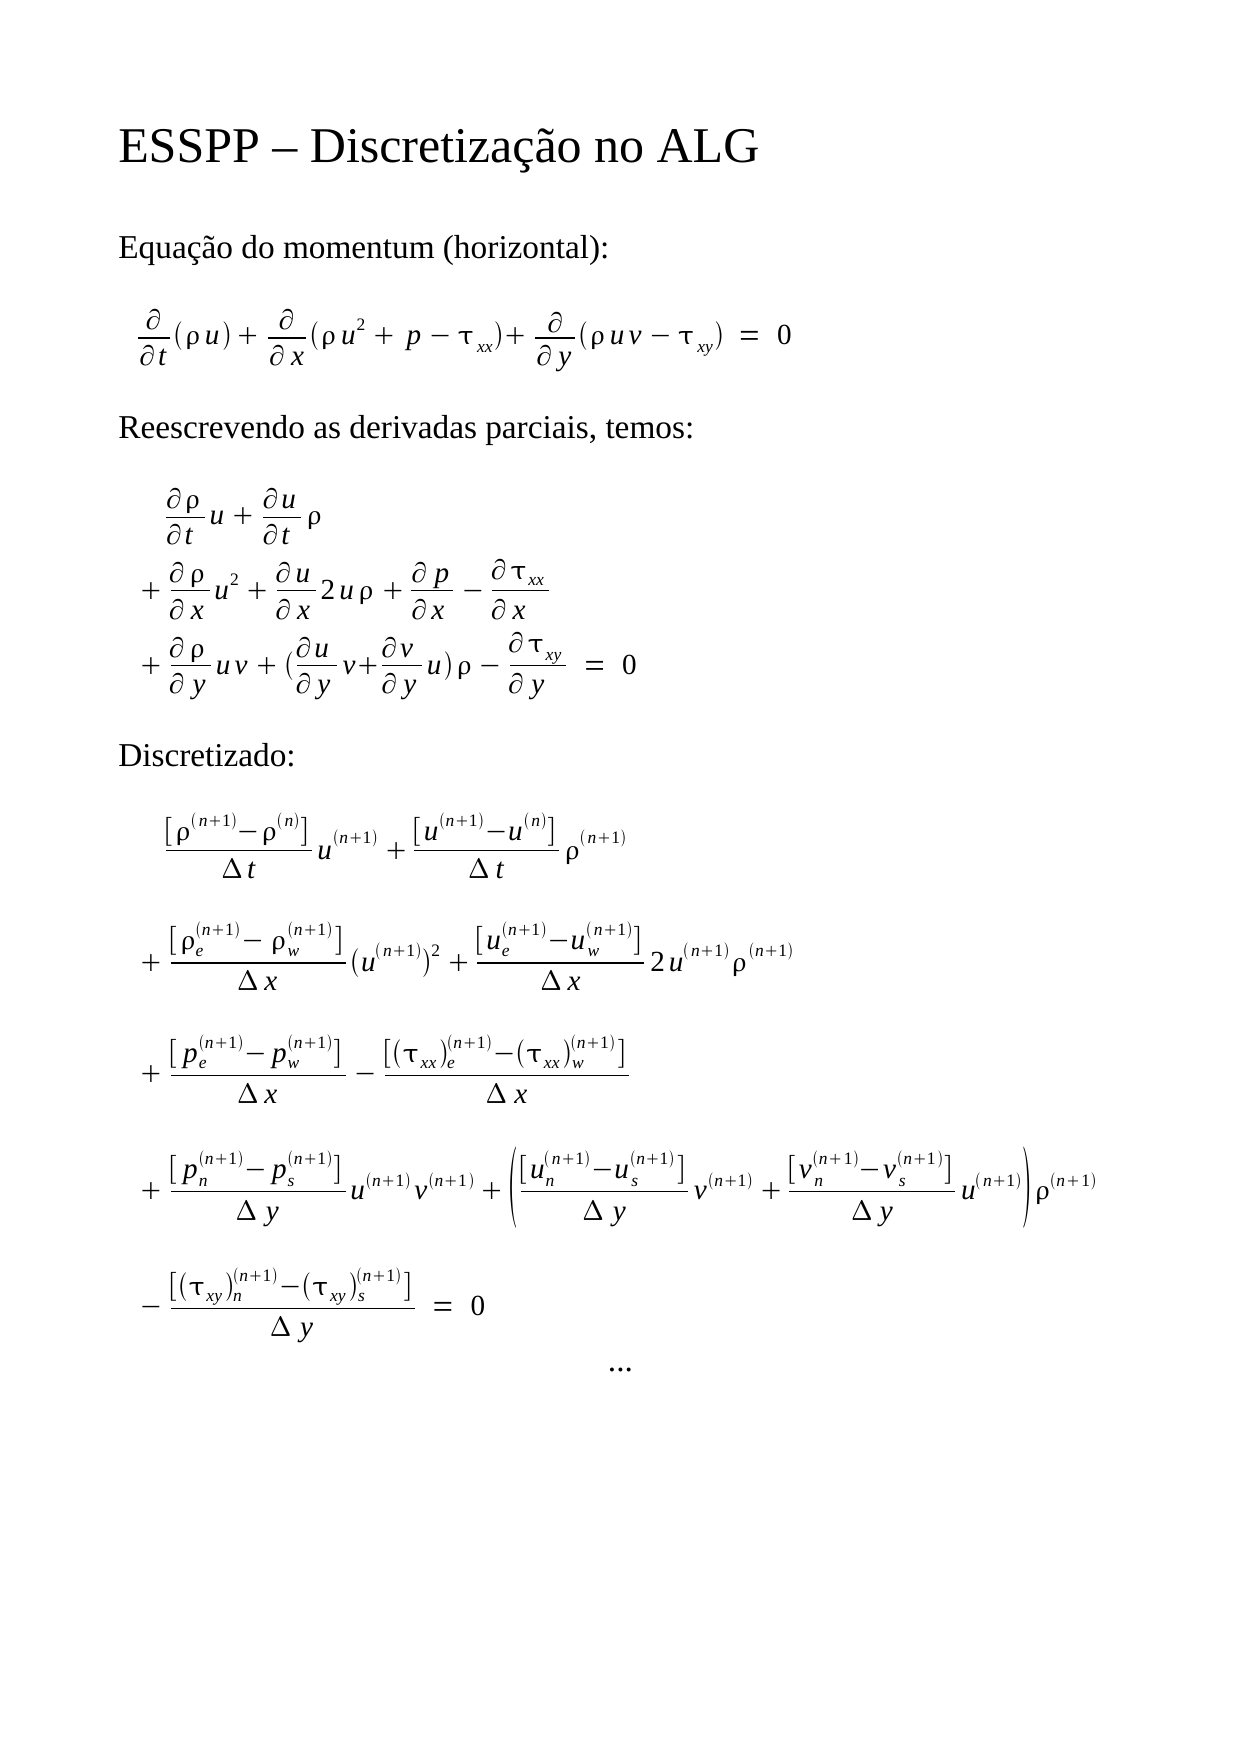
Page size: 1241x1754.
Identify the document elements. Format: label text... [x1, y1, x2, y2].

text ... [118, 1342, 1122, 1379]
text ESSPP – Discretização no ALG [118, 118, 1122, 173]
text Discretizado: [118, 737, 1122, 774]
text Equação do momentum (horizontal): [118, 229, 1122, 266]
text Reescrevendo as derivadas parciais, temos: [118, 408, 1122, 445]
